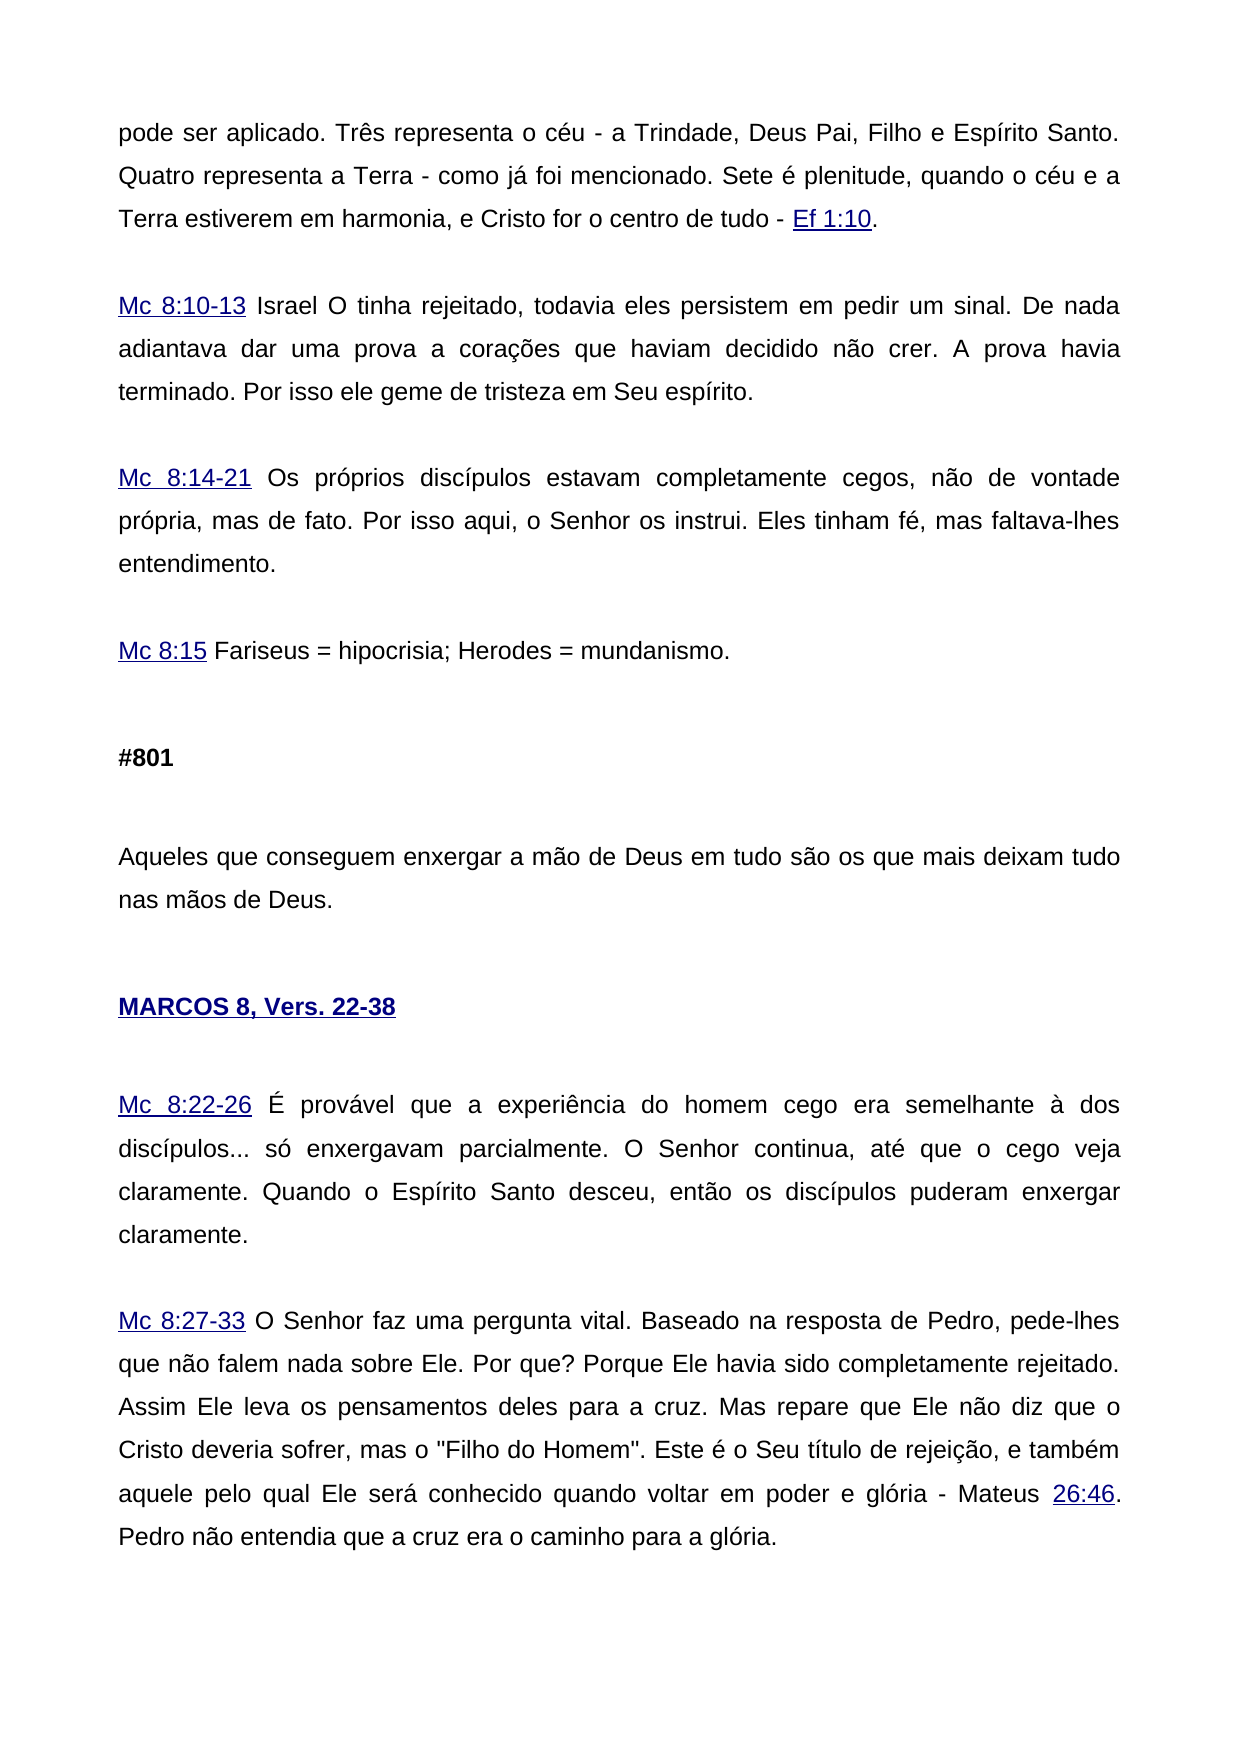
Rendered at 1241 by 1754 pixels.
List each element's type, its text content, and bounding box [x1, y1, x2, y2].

text Mc 8:27-33 O Senhor faz uma pergunta vital. Baseado na resposta de Pedro, pede-lhes que não falem nada sobre Ele. Por que? Porque Ele havia sido completamente rejeitado. Assim Ele leva os pensamentos deles para a cruz. Mas repare que Ele não diz que o Cristo deveria sofrer, mas o "Filho do Homem". Este é o Seu título de rejeição, e também aquele pelo qual Ele será conhecido quando voltar em poder e glória - Mateus 26:46. Pedro não entendia que a cruz era o caminho para a glória. [118, 1306, 1122, 1550]
subtitle #801 [118, 743, 1122, 771]
text Mc 8:14-21 Os próprios discípulos estavam completamente cegos, não de vontade própria, mas de fato. Por isso aqui, o Senhor os instrui. Eles tinham fé, mas faltava-lhes entendimento. [118, 463, 1122, 578]
text Aqueles que conseguem enxergar a mão de Deus em tudo são os que mais deixam tudo nas mãos de Deus. [118, 841, 1122, 913]
text Mc 8:22-26 É provável que a experiência do homem cego era semelhante à dos discípulos... só enxergavam parcialmente. O Senhor continua, até que o cego veja claramente. Quando o Espírito Santo desceu, então os discípulos puderam enxergar claramente. [118, 1090, 1122, 1248]
text Mc 8:15 Fariseus = hipocrisia; Herodes = mundanismo. [118, 636, 1122, 664]
text Mc 8:10-13 Israel O tinha rejeitado, todavia eles persistem em pedir um sinal. De nada adiantava dar uma prova a corações que haviam decidido não crer. A prova havia terminado. Por isso ele geme de tristeza em Seu espírito. [118, 291, 1122, 406]
text pode ser aplicado. Três representa o céu - a Trindade, Deus Pai, Filho e Espírito Santo. Quatro representa a Terra - como já foi mencionado. Sete é plenitude, quando o céu e a Terra estiverem em harmonia, e Cristo for o centro de tudo - Ef 1:10. [118, 118, 1122, 233]
subtitle MARCOS 8, Vers. 22-38 [118, 992, 1122, 1020]
